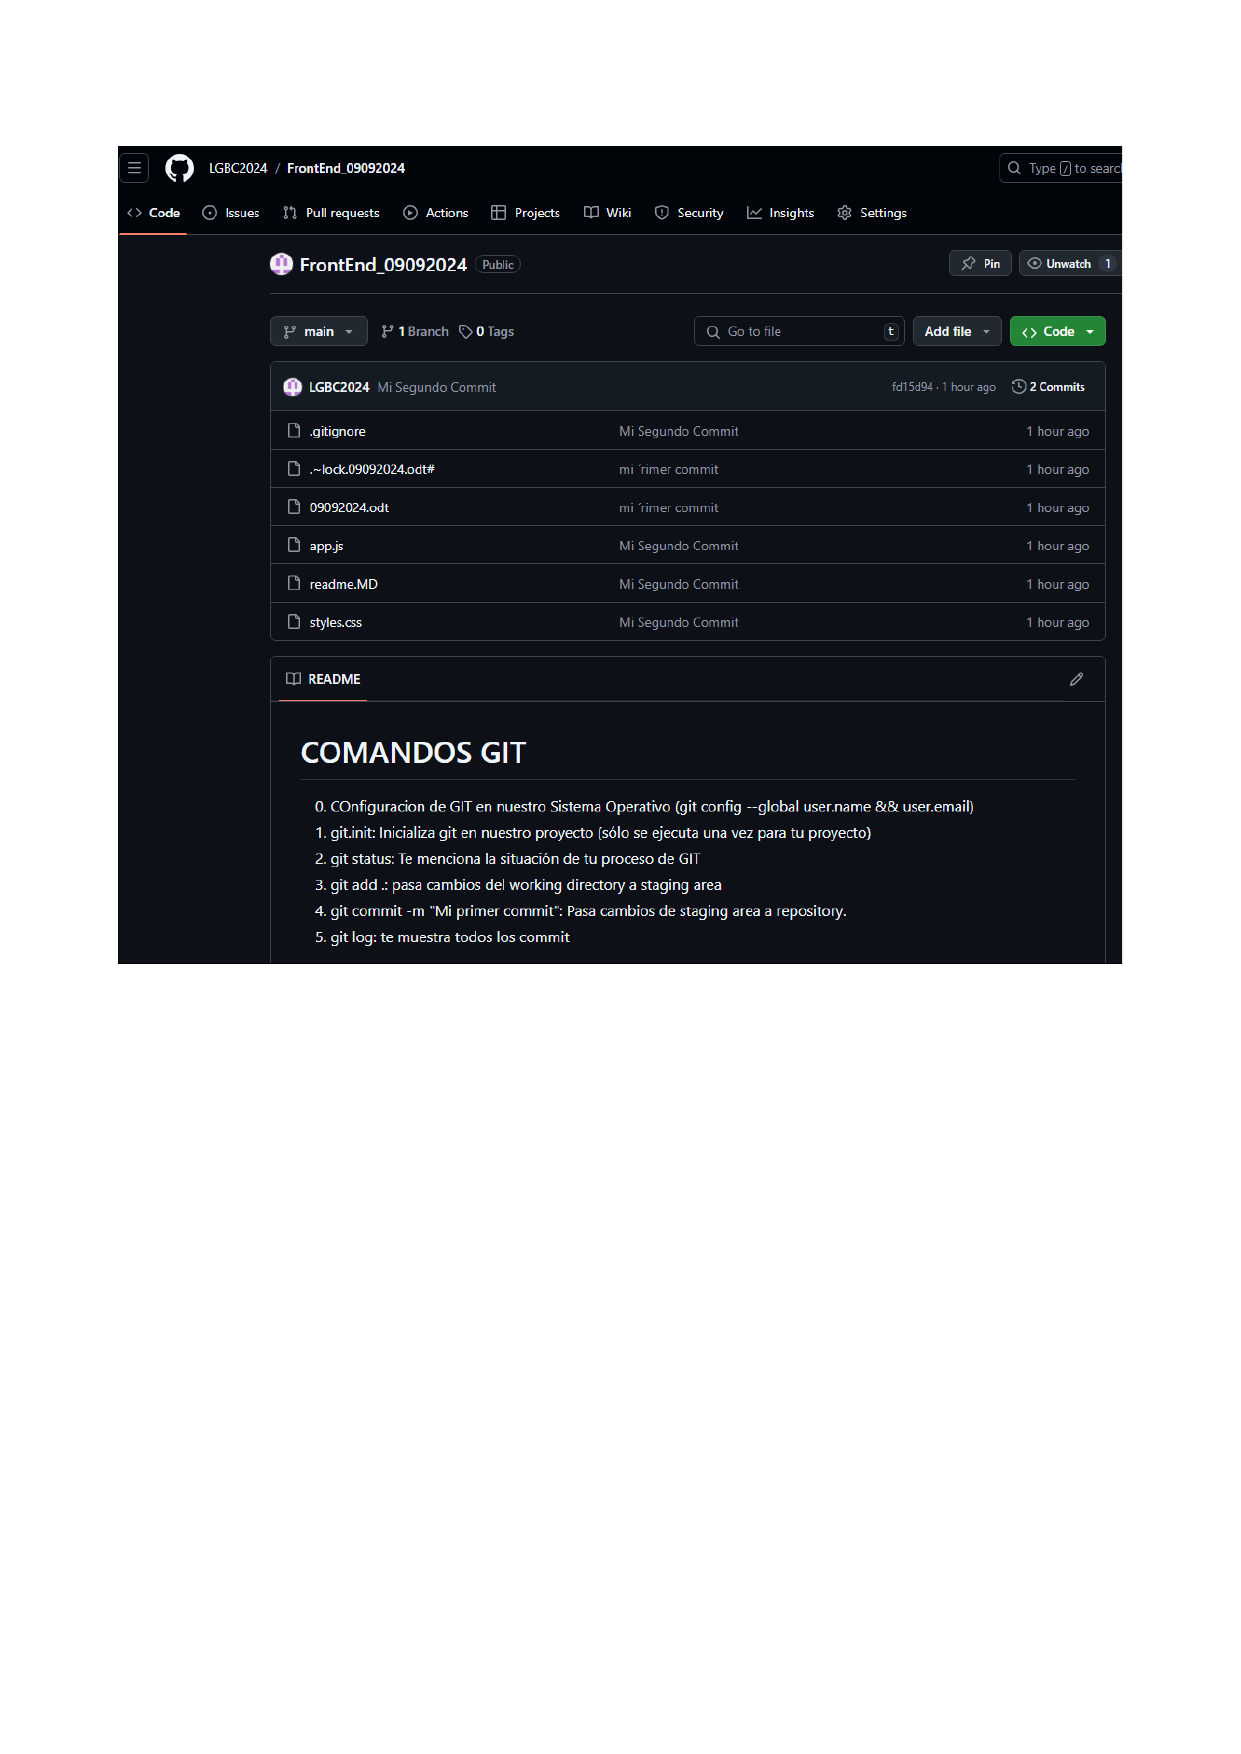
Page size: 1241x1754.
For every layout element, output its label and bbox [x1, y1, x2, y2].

picture [118, 146, 1123, 964]
